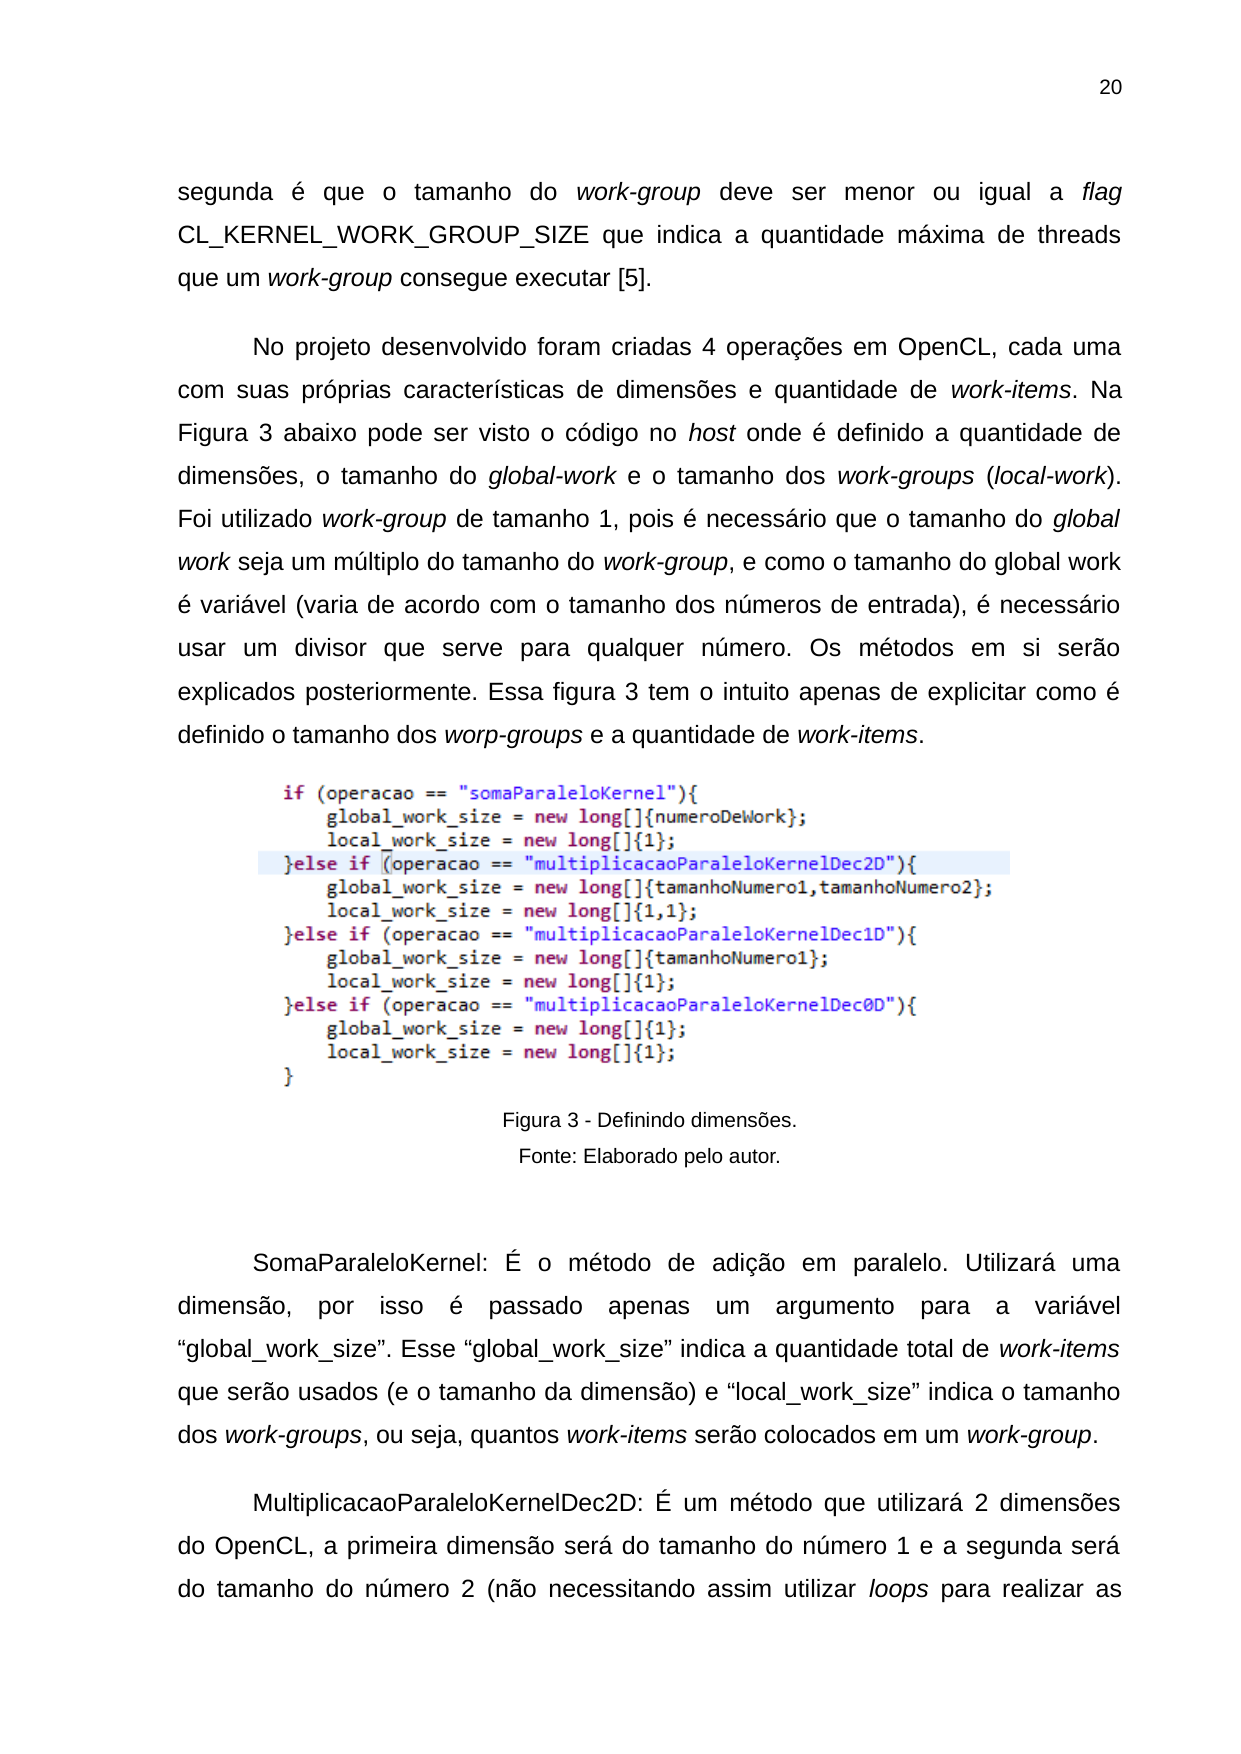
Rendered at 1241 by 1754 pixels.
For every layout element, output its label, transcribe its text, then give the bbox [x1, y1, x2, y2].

text SomaParaleloKernel: É o método de adição em paralelo. Utilizará uma dimensão, por isso é passado apenas um argumento para a variável “global_work_size”. Esse “global_work_size” indica a quantidade total de work-items que serão usados (e o tamanho da dimensão) e “local_work_size” indica o tamanho dos work-groups, ou seja, quantos work-items serão colocados em um work-group. [177, 1248, 1122, 1449]
text MultiplicacaoParaleloKernelDec2D: É um método que utilizará 2 dimensões do OpenCL, a primeira dimensão será do tamanho do número 1 e a segunda será do tamanho do número 2 (não necessitando assim utilizar loops para realizar as [177, 1488, 1122, 1603]
text No projeto desenvolvido foram criadas 4 operações em OpenCL, cada uma com suas próprias características de dimensões e quantidade de work-items. Na Figura 3 abaixo pode ser visto o código no host onde é definido a quantidade de dimensões, o tamanho do global-work e o tamanho dos work-groups (local-work). Foi utilizado work-group de tamanho 1, pois é necessário que o tamanho do global work seja um múltiplo do tamanho do work-group, e como o tamanho do global work é variável (varia de acordo com o tamanho dos números de entrada), é necessário usar um divisor que serve para qualquer número. Os métodos em si serão explicados posteriormente. Essa figura 3 tem o intuito apenas de explicitar como é definido o tamanho dos worp-groups e a quantidade de work-items. [177, 332, 1122, 748]
picture [258, 776, 1010, 1096]
text Figura 3 - Definindo dimensões. [177, 788, 1122, 1132]
text Fonte: Elaborado pelo autor. [177, 1143, 1122, 1167]
text segunda é que o tamanho do work-group deve ser menor ou igual a flag CL_KERNEL_WORK_GROUP_SIZE que indica a quantidade máxima de threads que um work-group consegue executar [5]. [177, 177, 1122, 292]
